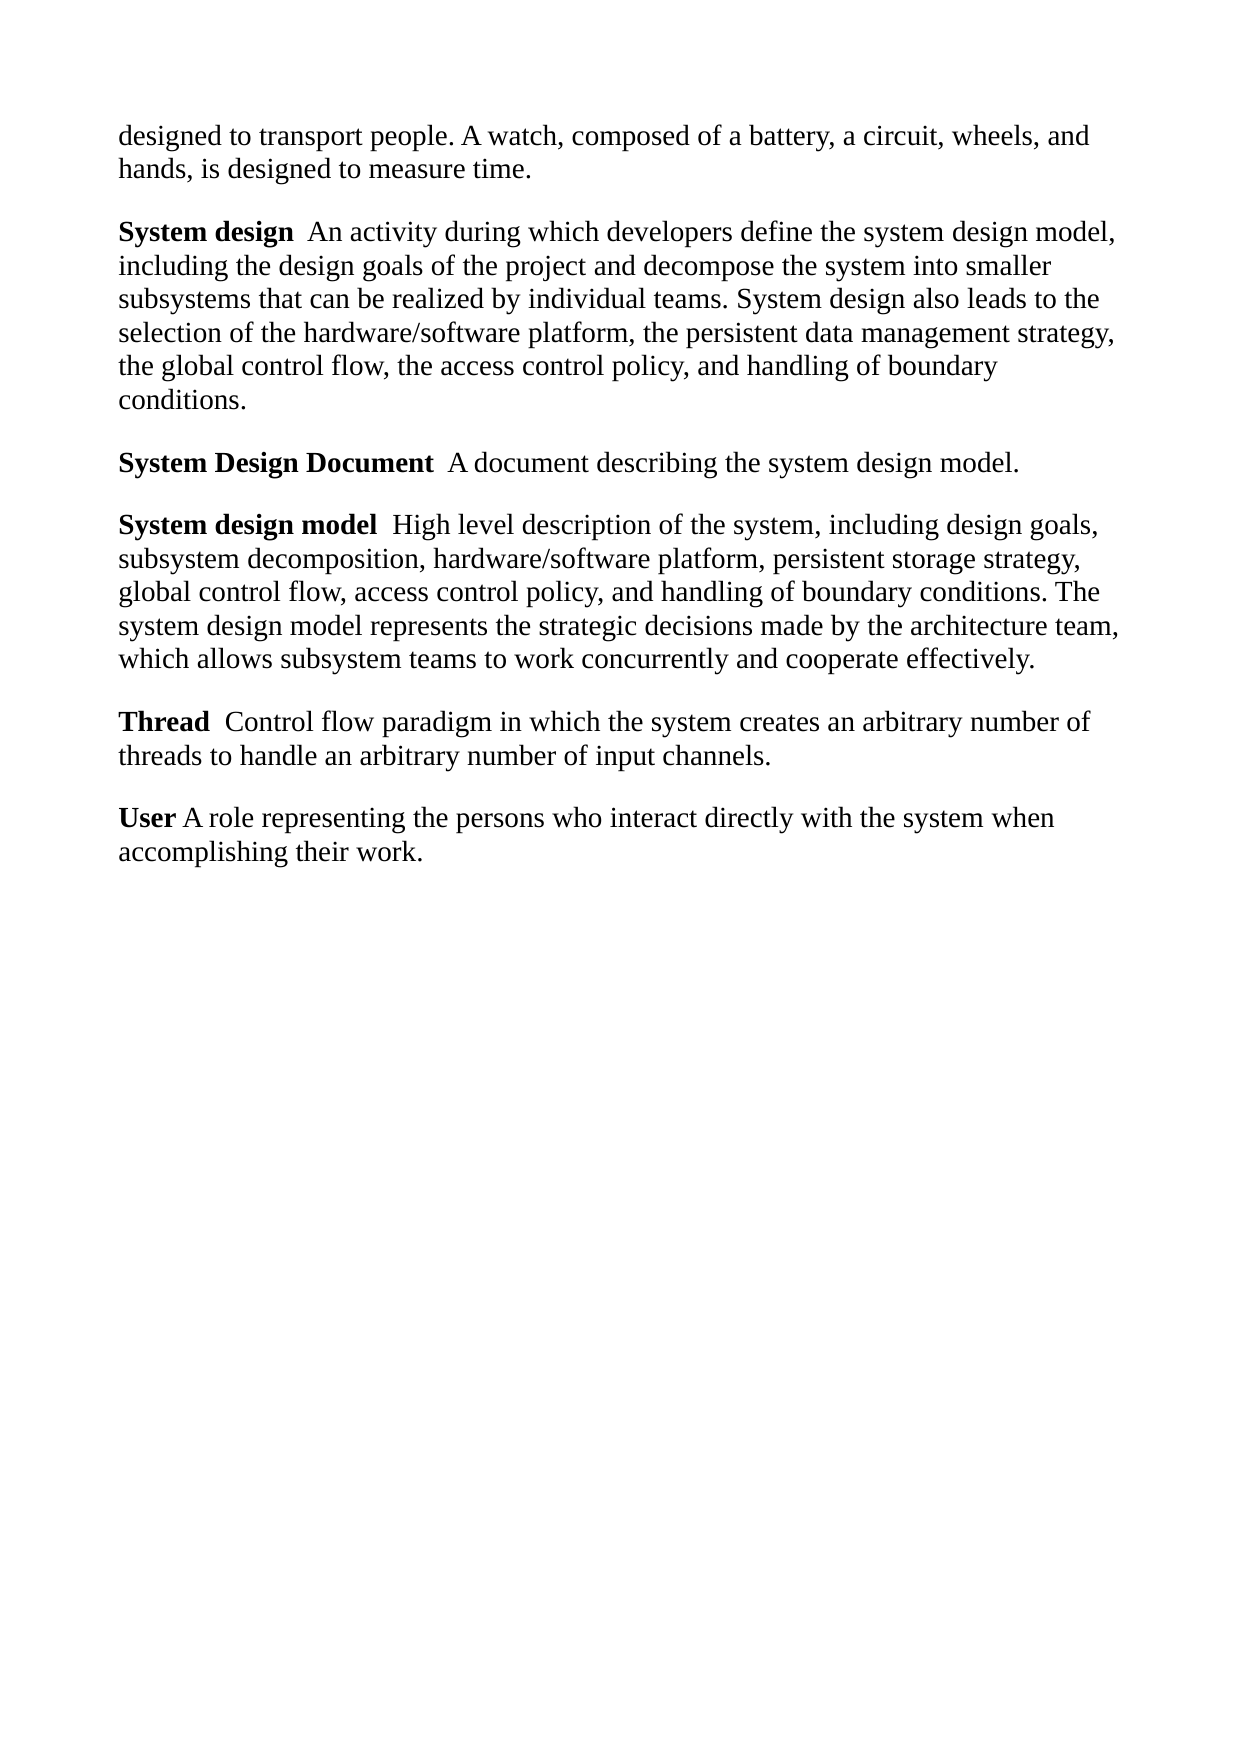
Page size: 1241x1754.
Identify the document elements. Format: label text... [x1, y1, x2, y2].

text designed to transport people. A watch, composed of a battery, a circuit, wheels, and hands, is designed to measure time. [118, 118, 1122, 185]
text System design model High level description of the system, including design goals, subsystem decomposition, hardware/software platform, persistent storage strategy, global control flow, access control policy, and handling of boundary conditions. The system design model represents the strategic decisions made by the architecture team, which allows subsystem teams to work concurrently and cooperate effectively. [118, 507, 1122, 675]
text Thread Control flow paradigm in which the system creates an arbitrary number of threads to handle an arbitrary number of input channels. [118, 704, 1122, 771]
text User A role representing the persons who interact directly with the system when accomplishing their work. [118, 801, 1122, 868]
text System design An activity during which developers define the system design model, including the design goals of the project and decompose the system into smaller subsystems that can be realized by individual teams. System design also leads to the selection of the hardware/software platform, the persistent data management strategy, the global control flow, the access control policy, and handling of boundary conditions. [118, 214, 1122, 416]
text System Design Document A document describing the system design model. [118, 445, 1122, 478]
